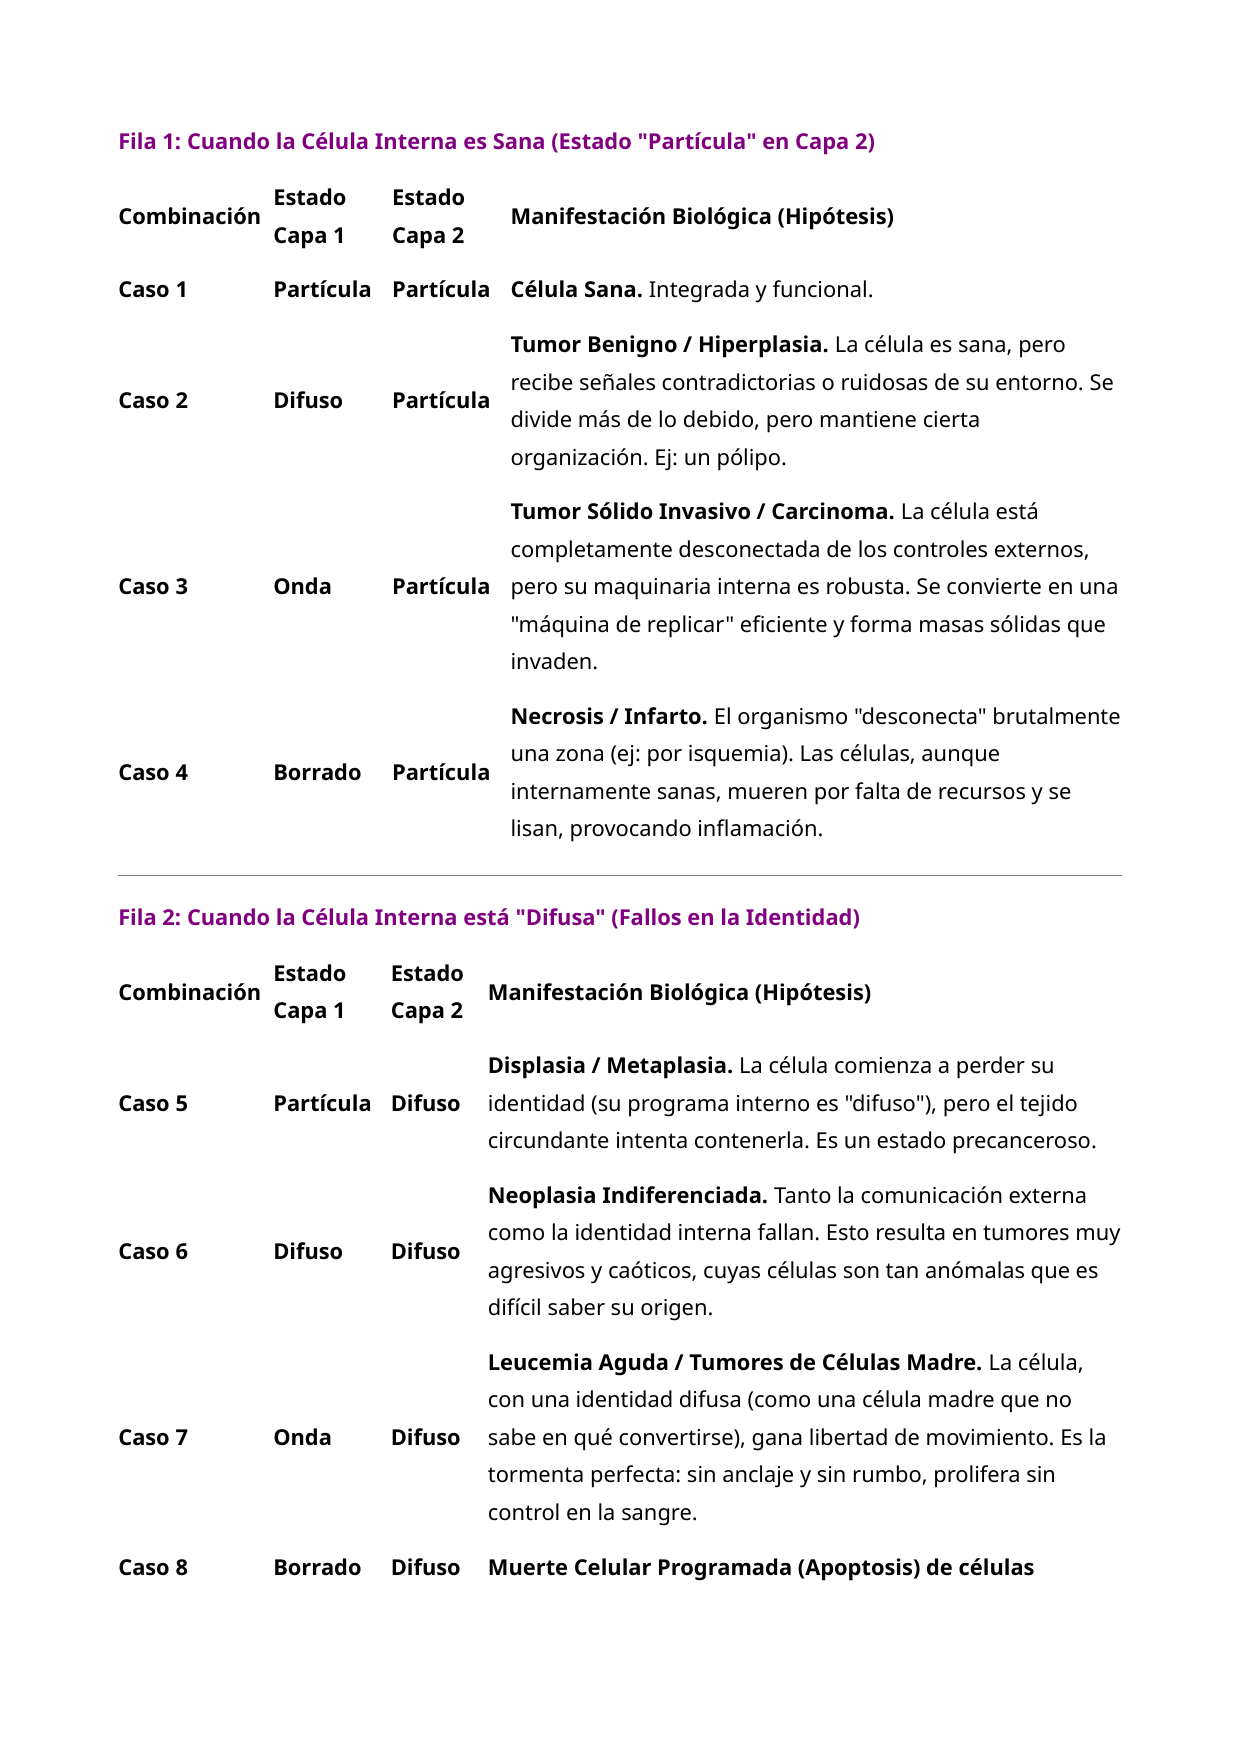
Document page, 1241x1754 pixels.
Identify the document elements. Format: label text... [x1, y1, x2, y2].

table_cell Difuso [391, 1172, 488, 1338]
table_cell Neoplasia Indiferenciada. Tanto la comunicación externa como la identidad interna fallan. Esto resulta en tumores muy agresivos y caóticos, cuyas células son tan anómalas que es difícil saber su origen. [488, 1172, 1122, 1338]
table_header Estado Capa 1 [273, 174, 392, 265]
table_cell Borrado [273, 1544, 391, 1597]
table_cell Difuso [391, 1339, 488, 1542]
table_cell Displasia / Metaplasia. La célula comienza a perder su identidad (su programa interno es "difuso"), pero el tejido circundante intenta contenerla. Es un estado precanceroso. [488, 1042, 1122, 1170]
table_cell Difuso [273, 1172, 391, 1338]
table_header Estado Capa 1 [273, 950, 391, 1041]
table_cell Caso 8 [118, 1544, 273, 1597]
table_cell Caso 1 [118, 267, 273, 320]
table_cell Caso 6 [118, 1172, 273, 1338]
table_cell Difuso [273, 321, 392, 487]
table_header Combinación [118, 174, 273, 265]
table_cell Tumor Benigno / Hiperplasia. La célula es sana, pero recibe señales contradictorias o ruidosas de su entorno. Se divide más de lo debido, pero mantiene cierta organización. Ej: un pólipo. [510, 321, 1122, 487]
table_cell Necrosis / Infarto. El organismo "desconecta" brutalmente una zona (ej: por isquemia). Las células, aunque internamente sanas, mueren por falta de recursos y se lisan, provocando inflamación. [510, 693, 1122, 859]
table_cell Partícula [392, 267, 510, 320]
table_cell Borrado [273, 693, 392, 859]
subtitle Fila 1: Cuando la Célula Interna es Sana (Estado "Partícula" en Capa 2) [118, 118, 1122, 156]
table_cell Tumor Sólido Invasivo / Carcinoma. La célula está completamente desconectada de los controles externos, pero su maquinaria interna es robusta. Se convierte en una "máquina de replicar" eficiente y forma masas sólidas que invaden. [510, 488, 1122, 692]
table_cell Célula Sana. Integrada y funcional. [510, 267, 1122, 320]
table_cell Caso 4 [118, 693, 273, 859]
table_header Manifestación Biológica (Hipótesis) [510, 174, 1122, 265]
table_cell Onda [273, 488, 392, 692]
table_cell Partícula [273, 1042, 391, 1170]
table_cell Muerte Celular Programada (Apoptosis) de células [488, 1544, 1122, 1597]
table_cell Partícula [392, 488, 510, 692]
table_header Manifestación Biológica (Hipótesis) [488, 950, 1122, 1041]
subtitle Fila 2: Cuando la Célula Interna está "Difusa" (Fallos en la Identidad) [118, 894, 1122, 931]
table_header Estado Capa 2 [391, 950, 488, 1041]
table_cell Caso 2 [118, 321, 273, 487]
table_cell Onda [273, 1339, 391, 1542]
table_cell Partícula [392, 321, 510, 487]
table_cell Caso 3 [118, 488, 273, 692]
table_cell Difuso [391, 1042, 488, 1170]
table_cell Partícula [392, 693, 510, 859]
table_cell Difuso [391, 1544, 488, 1597]
table_header Combinación [118, 950, 273, 1041]
table_cell Caso 7 [118, 1339, 273, 1542]
table_cell Caso 5 [118, 1042, 273, 1170]
table_header Estado Capa 2 [392, 174, 510, 265]
table_cell Partícula [273, 267, 392, 320]
table_cell Leucemia Aguda / Tumores de Células Madre. La célula, con una identidad difusa (como una célula madre que no sabe en qué convertirse), gana libertad de movimiento. Es la tormenta perfecta: sin anclaje y sin rumbo, prolifera sin control en la sangre. [488, 1339, 1122, 1542]
